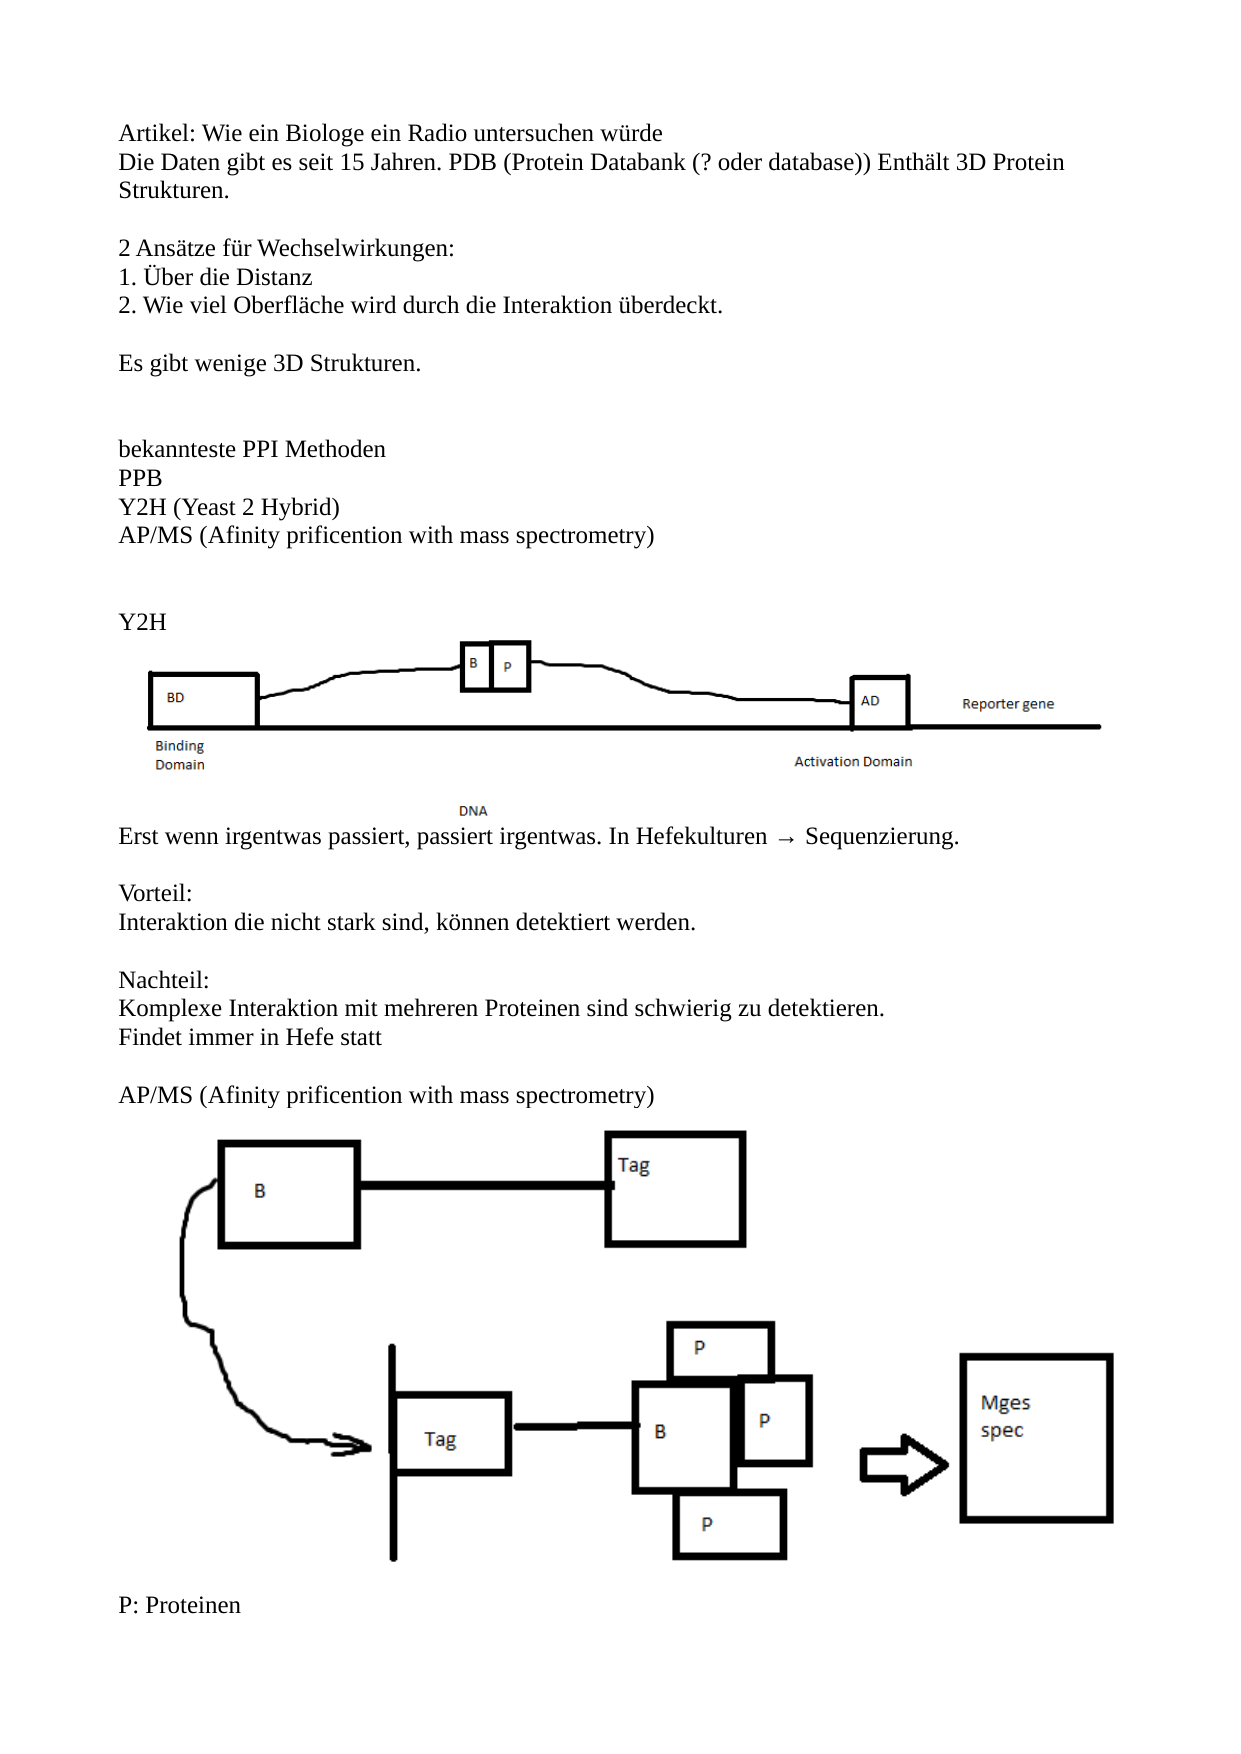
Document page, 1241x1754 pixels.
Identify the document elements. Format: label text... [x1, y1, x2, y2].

text Vorteil: [118, 878, 1122, 907]
text AP/MS (Afinity prificention with mass spectrometry) [118, 1080, 1122, 1108]
text Y2H (Yeast 2 Hybrid) [118, 492, 1122, 521]
text Die Daten gibt es seit 15 Jahren. PDB (Protein Databank (? oder database)) Enthält 3D Protein Strukturen. [118, 147, 1122, 204]
text Es gibt wenige 3D Strukturen. [118, 348, 1122, 377]
text P: Proteinen [118, 1590, 1122, 1619]
text 2. Wie viel Oberfläche wird durch die Interaktion überdeckt. [118, 291, 1122, 319]
text 1. Über die Distanz [118, 262, 1122, 291]
text Erst wenn irgentwas passiert, passiert irgentwas. In Hefekulturen → Sequenzierung. [118, 821, 1122, 850]
text Komplexe Interaktion mit mehreren Proteinen sind schwierig zu detektieren. [118, 993, 1122, 1022]
text 2 Ansätze für Wechselwirkungen: [118, 233, 1122, 262]
text Findet immer in Hefe statt [118, 1022, 1122, 1051]
text Y2H [118, 607, 1122, 635]
text Interaktion die nicht stark sind, können detektiert werden. [118, 907, 1122, 936]
text bekannteste PPI Methoden [118, 434, 1122, 463]
text AP/MS (Afinity prificention with mass spectrometry) [118, 521, 1122, 549]
text PPB [118, 463, 1122, 492]
text Artikel: Wie ein Biologe ein Radio untersuchen würde [118, 118, 1122, 147]
text Nachteil: [118, 965, 1122, 993]
